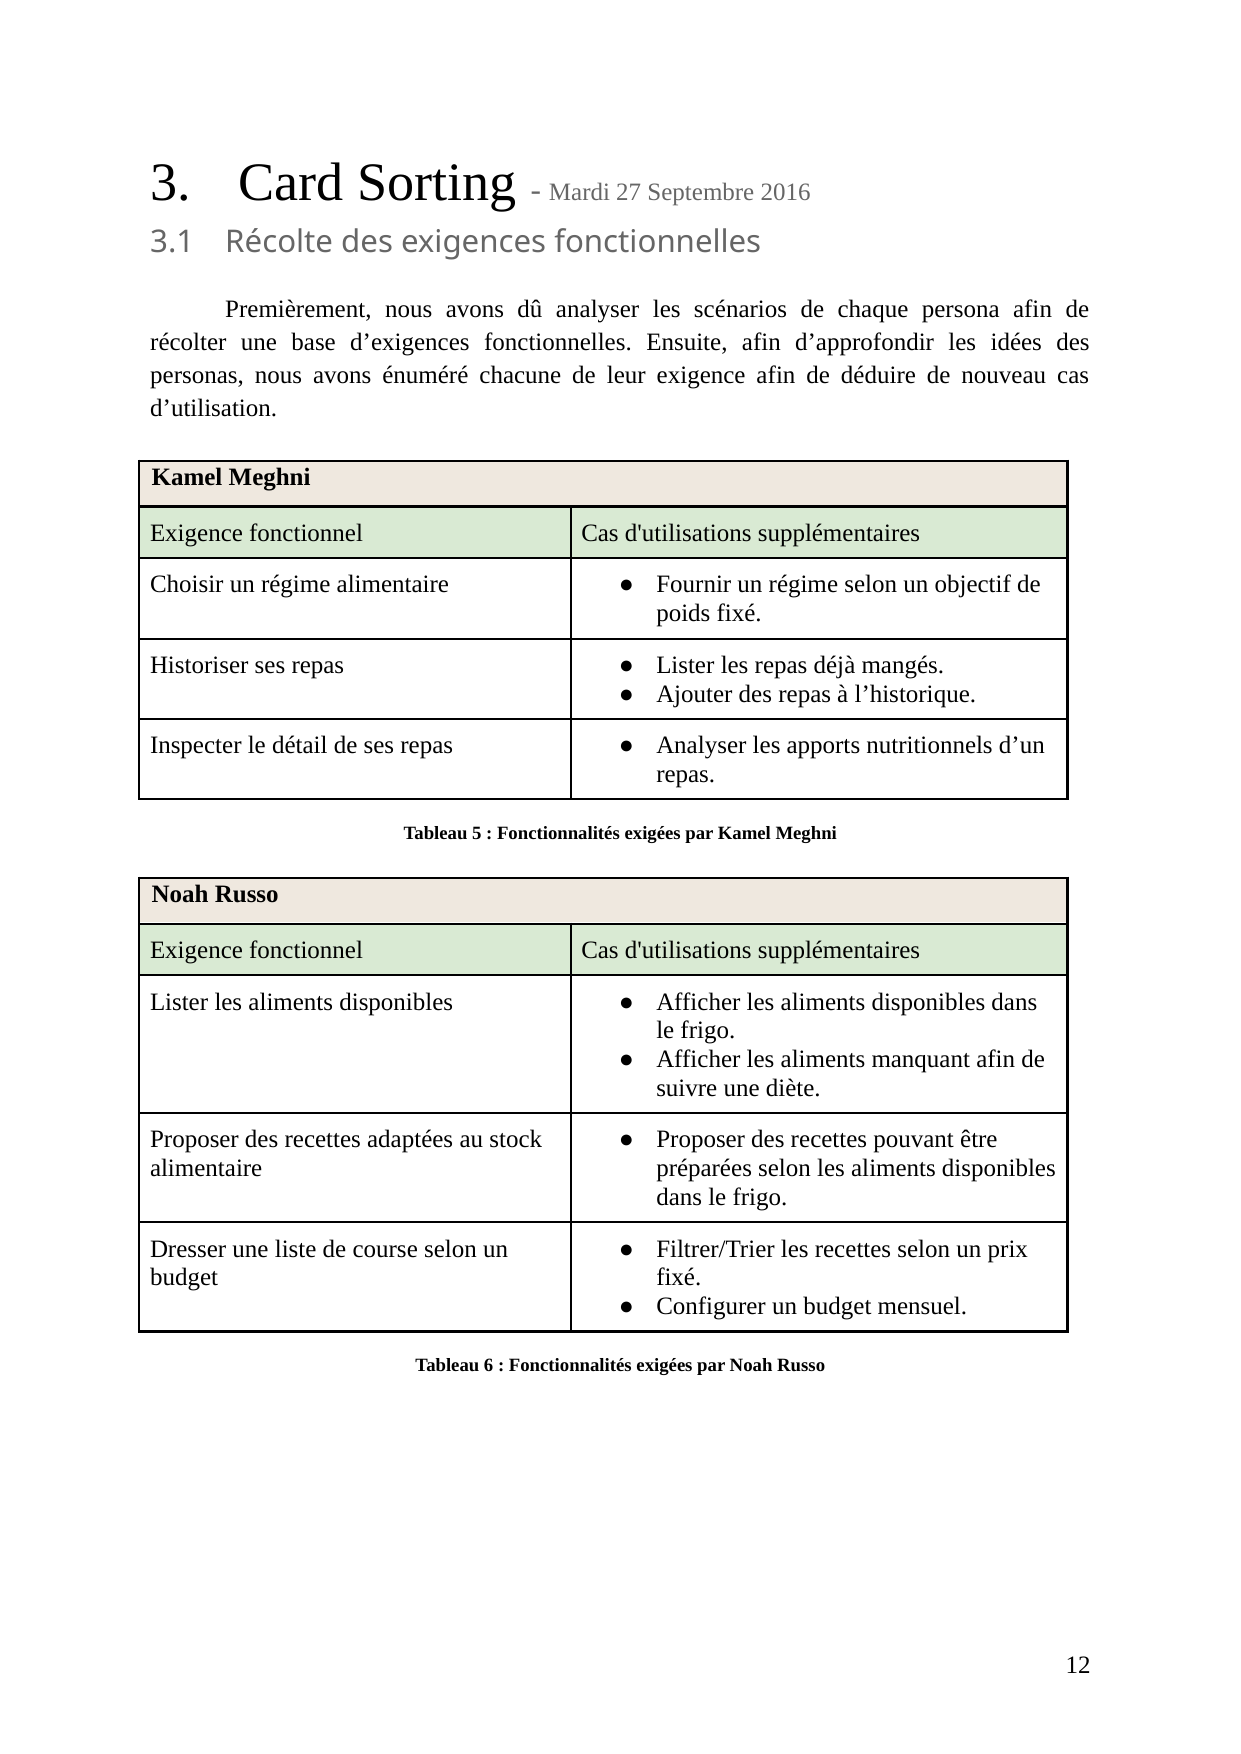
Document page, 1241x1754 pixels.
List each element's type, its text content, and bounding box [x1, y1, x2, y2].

table_cell Filtrer/Trier les recettes selon un prix fixé. Configurer un budget mensuel. [572, 1223, 1066, 1330]
table_cell Historiser ses repas [140, 640, 570, 718]
table_cell Afficher les aliments disponibles dans le frigo. Afficher les aliments manquant afin de suivre une diète. [572, 976, 1066, 1112]
table_cell Proposer des recettes pouvant être préparées selon les aliments disponibles dans le frigo. [572, 1114, 1066, 1221]
table_cell Exigence fonctionnel [140, 925, 570, 974]
table_cell Lister les repas déjà mangés. Ajouter des repas à l’historique. [572, 640, 1066, 718]
subtitle 3.1 Récolte des exigences fonctionnelles [150, 218, 1090, 261]
table_cell Inspecter le détail de ses repas [140, 720, 570, 798]
table_header Noah Russo [140, 879, 1066, 922]
text Tableau 5 : Fonctionnalités exigées par Kamel Meghni [150, 800, 1090, 843]
table_cell Exigence fonctionnel [140, 508, 570, 557]
text Tableau 6 : Fonctionnalités exigées par Noah Russo [150, 1332, 1090, 1376]
table_cell Fournir un régime selon un objectif de poids fixé. [572, 559, 1066, 637]
table_cell Proposer des recettes adaptées au stock alimentaire [140, 1114, 570, 1221]
table_cell Lister les aliments disponibles [140, 976, 570, 1112]
title 3. Card Sorting - Mardi 27 Septembre 2016 [150, 150, 1090, 212]
table_cell Choisir un régime alimentaire [140, 559, 570, 637]
table_cell Cas d'utilisations supplémentaires [572, 508, 1066, 557]
table_cell Analyser les apports nutritionnels d’un repas. [572, 720, 1066, 798]
table_cell Cas d'utilisations supplémentaires [572, 925, 1066, 974]
text Premièrement, nous avons dû analyser les scénarios de chaque persona afin de récolter une base d’exigences fonctionnelles. Ensuite, afin d’approfondir les idées des personas, nous avons énuméré chacune de leur exigence afin de déduire de nouveau cas d’utilisation. [150, 294, 1090, 422]
table_header Kamel Meghni [140, 462, 1066, 505]
table_cell Dresser une liste de course selon un budget [140, 1223, 570, 1330]
